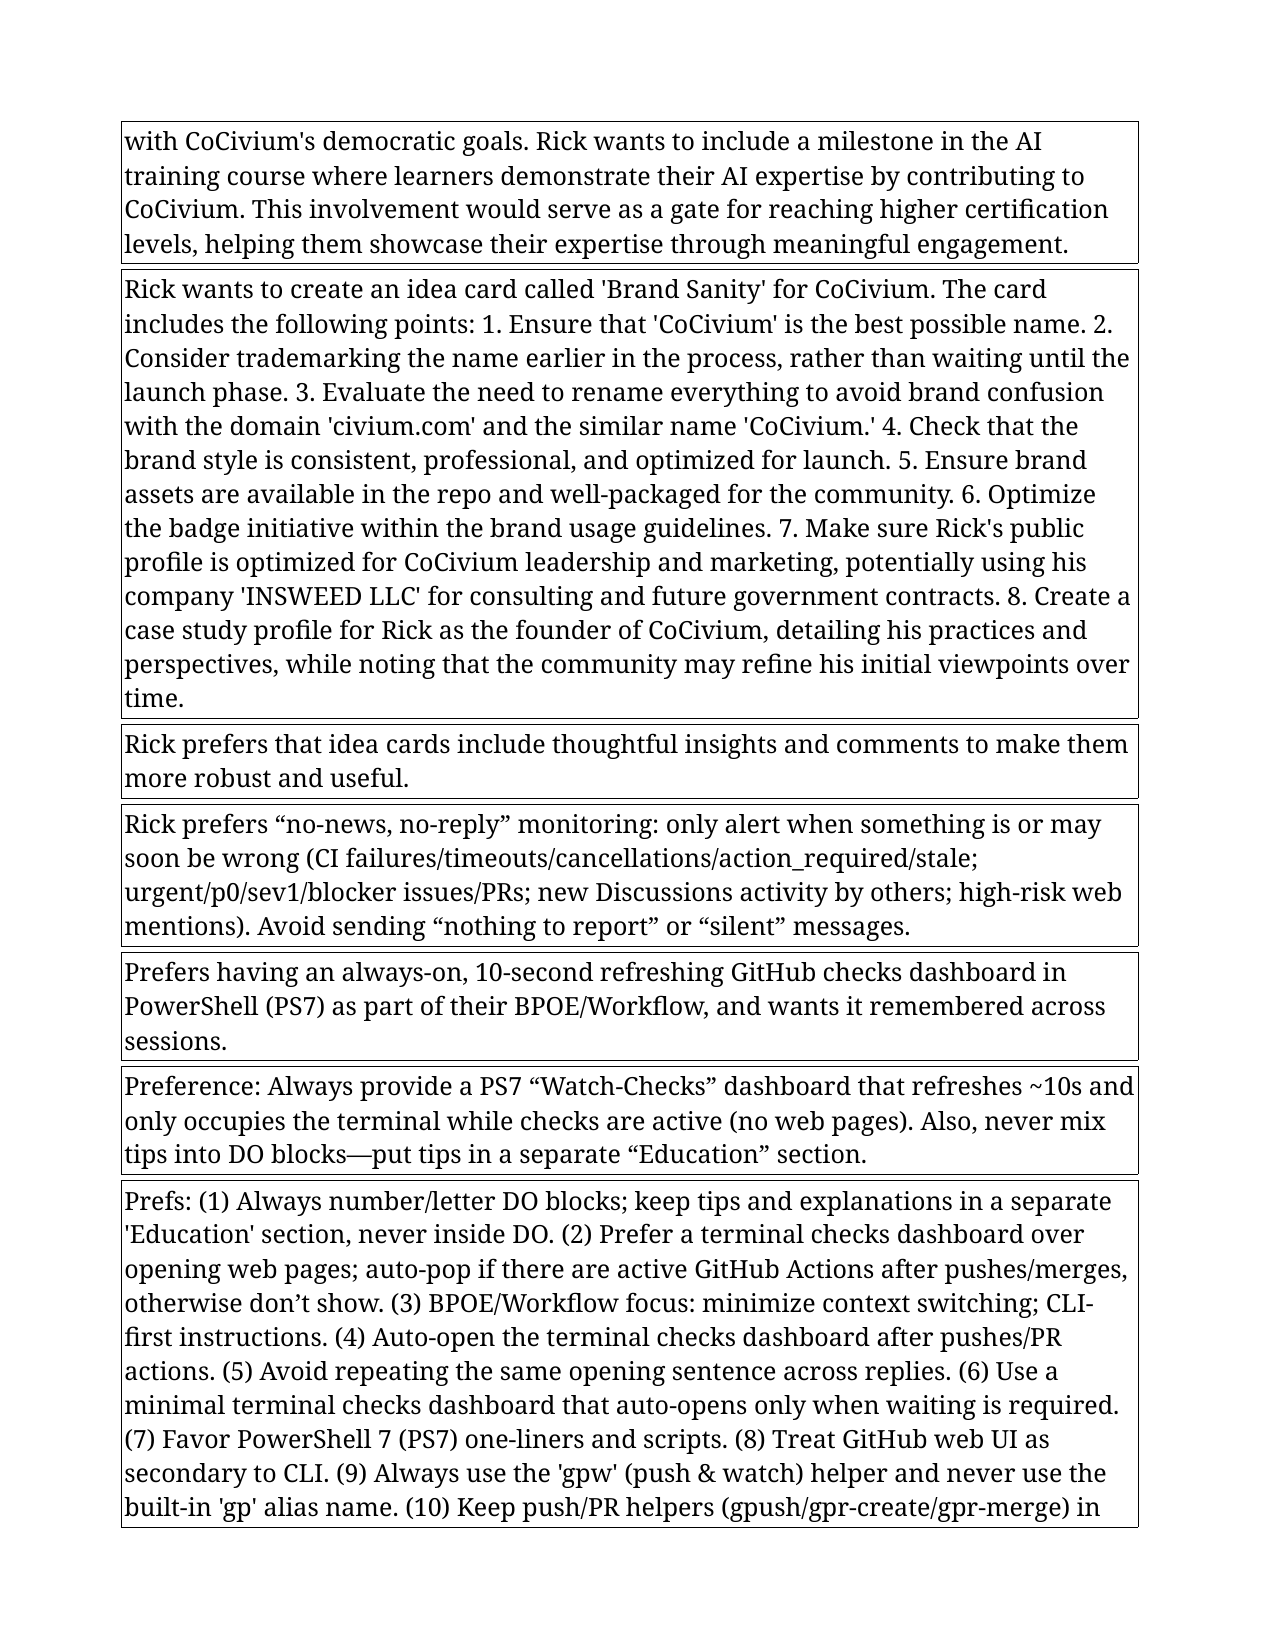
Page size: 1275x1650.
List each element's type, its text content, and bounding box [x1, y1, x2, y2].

table_cell Preference: Always provide a PS7 “Watch-Checks” dashboard that refreshes ~10s and only occupies the terminal while checks are active (no web pages). Also, never mix tips into DO blocks—put tips in a separate “Education” section. [118, 1063, 1141, 1177]
table_cell [1141, 949, 1157, 1063]
table_cell Rick prefers that idea cards include thoughtful insights and comments to make them more robust and useful. [118, 721, 1141, 801]
table_cell Rick wants to create an idea card called 'Brand Sanity' for CoCivium. The card includes the following points: 1. Ensure that 'CoCivium' is the best possible name. 2. Consider trademarking the name earlier in the process, rather than waiting until the launch phase. 3. Evaluate the need to rename everything to avoid brand confusion with the domain 'civium.com' and the similar name 'CoCivium.' 4. Check that the brand style is consistent, professional, and optimized for launch. 5. Ensure brand assets are available in the repo and well-packaged for the community. 6. Optimize the badge initiative within the brand usage guidelines. 7. Make sure Rick's public profile is optimized for CoCivium leadership and marketing, potentially using his company 'INSWEED LLC' for consulting and future government contracts. 8. Create a case study profile for Rick as the founder of CoCivium, detailing his practices and perspectives, while noting that the community may refine his initial viewpoints over time. [118, 266, 1141, 721]
table_cell Rick prefers “no-news, no-reply” monitoring: only alert when something is or may soon be wrong (CI failures/timeouts/cancellations/action_required/stale; urgent/p0/sev1/blocker issues/PRs; new Discussions activity by others; high-risk web mentions). Avoid sending “nothing to report” or “silent” messages. [118, 801, 1141, 949]
table_cell [1141, 1063, 1157, 1177]
table_cell [1141, 266, 1157, 721]
table_cell [1141, 801, 1157, 949]
table_cell with CoCivium's democratic goals. Rick wants to include a milestone in the AI training course where learners demonstrate their AI expertise by contributing to CoCivium. This involvement would serve as a gate for reaching higher certification levels, helping them showcase their expertise through meaningful engagement. [118, 118, 1141, 266]
table_cell [1141, 721, 1157, 801]
table_cell [1141, 1177, 1157, 1530]
table_cell Prefs: (1) Always number/letter DO blocks; keep tips and explanations in a separate 'Education' section, never inside DO. (2) Prefer a terminal checks dashboard over opening web pages; auto-pop if there are active GitHub Actions after pushes/merges, otherwise don’t show. (3) BPOE/Workflow focus: minimize context switching; CLI-first instructions. (4) Auto-open the terminal checks dashboard after pushes/PR actions. (5) Avoid repeating the same opening sentence across replies. (6) Use a minimal terminal checks dashboard that auto-opens only when waiting is required. (7) Favor PowerShell 7 (PS7) one-liners and scripts. (8) Treat GitHub web UI as secondary to CLI. (9) Always use the 'gpw' (push & watch) helper and never use the built-in 'gp' alias name. (10) Keep push/PR helpers (gpush/gpr-create/gpr-merge) in [118, 1177, 1141, 1530]
table_cell [1141, 118, 1157, 266]
table_cell Prefers having an always-on, 10-second refreshing GitHub checks dashboard in PowerShell (PS7) as part of their BPOE/Workflow, and wants it remembered across sessions. [118, 949, 1141, 1063]
